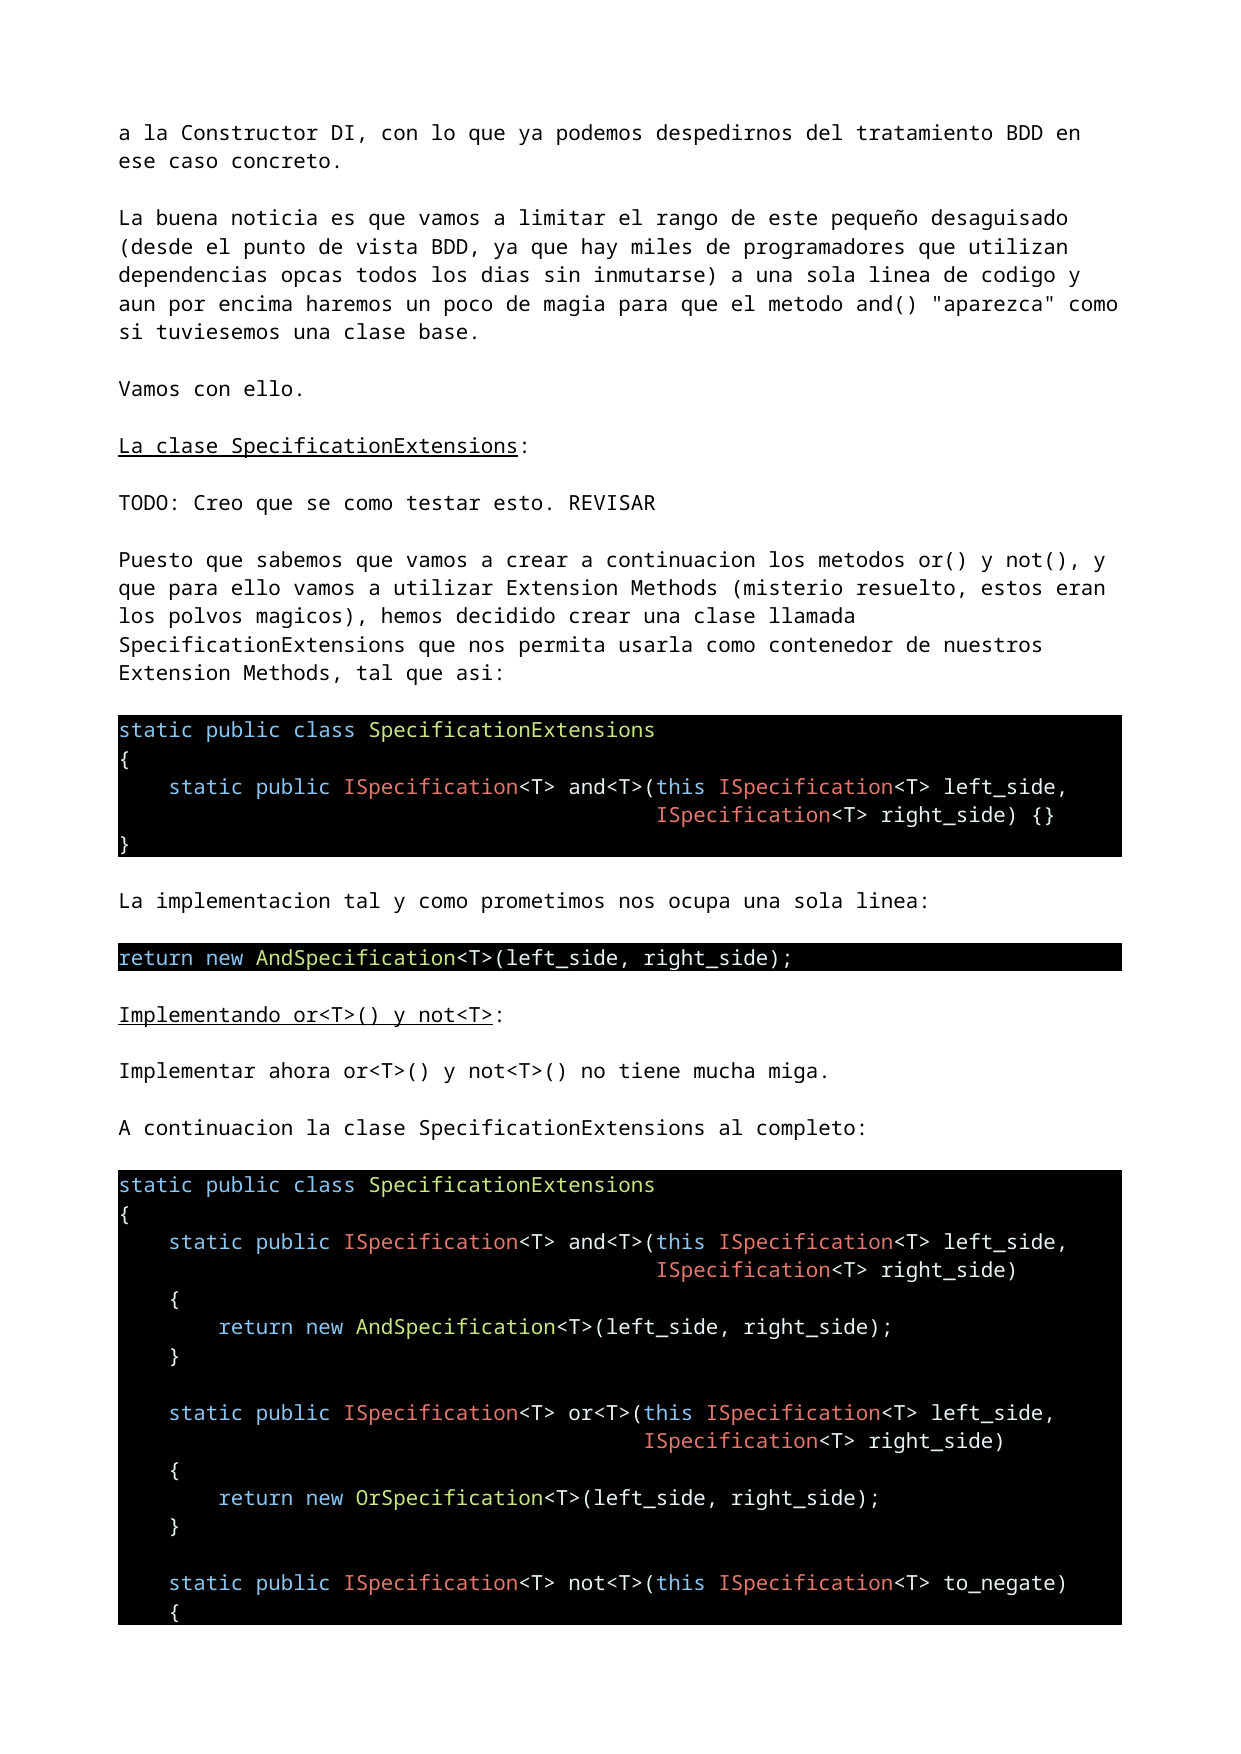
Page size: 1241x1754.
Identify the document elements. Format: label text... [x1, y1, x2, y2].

text La implementacion tal y como prometimos nos ocupa una sola linea: [118, 886, 1122, 914]
text } [118, 1341, 1122, 1369]
text A continuacion la clase SpecificationExtensions al completo: [118, 1113, 1122, 1142]
text static public ISpecification<T> not<T>(this ISpecification<T> to_negate) [118, 1568, 1122, 1597]
text static public class SpecificationExtensions [118, 715, 1122, 744]
text TODO: Creo que se como testar esto. REVISAR [118, 488, 1122, 516]
text { [118, 1199, 1122, 1227]
text { [118, 744, 1122, 772]
text Implementar ahora or<T>() y not<T>() no tiene mucha miga. [118, 1057, 1122, 1085]
text ISpecification<T> right_side) [118, 1256, 1122, 1284]
text return new AndSpecification<T>(left_side, right_side); [118, 943, 1122, 971]
text ISpecification<T> right_side) {} [118, 801, 1122, 829]
text { [118, 1455, 1122, 1483]
text static public ISpecification<T> or<T>(this ISpecification<T> left_side, [118, 1398, 1122, 1426]
text { [118, 1597, 1122, 1625]
text { [118, 1284, 1122, 1312]
text } [118, 1512, 1122, 1540]
text a la Constructor DI, con lo que ya podemos despedirnos del tratamiento BDD en ese caso concreto. [118, 118, 1122, 175]
text ISpecification<T> right_side) [118, 1426, 1122, 1455]
text return new AndSpecification<T>(left_side, right_side); [118, 1312, 1122, 1341]
text Puesto que sabemos que vamos a crear a continuacion los metodos or() y not(), y que para ello vamos a utilizar Extension Methods (misterio resuelto, estos eran los polvos magicos), hemos decidido crear una clase llamada SpecificationExtensions que nos permita usarla como contenedor de nuestros Extension Methods, tal que asi: [118, 545, 1122, 687]
text Implementando or<T>() y not<T>: [118, 1000, 1122, 1028]
text static public ISpecification<T> and<T>(this ISpecification<T> left_side, [118, 1227, 1122, 1256]
text La clase SpecificationExtensions: [118, 431, 1122, 459]
text return new OrSpecification<T>(left_side, right_side); [118, 1483, 1122, 1512]
text static public class SpecificationExtensions [118, 1170, 1122, 1199]
text Vamos con ello. [118, 374, 1122, 402]
text static public ISpecification<T> and<T>(this ISpecification<T> left_side, [118, 772, 1122, 801]
text } [118, 829, 1122, 857]
text La buena noticia es que vamos a limitar el rango de este pequeño desaguisado (desde el punto de vista BDD, ya que hay miles de programadores que utilizan dependencias opcas todos los dias sin inmutarse) a una sola linea de codigo y aun por encima haremos un poco de magia para que el metodo and() "aparezca" como si tuviesemos una clase base. [118, 203, 1122, 346]
